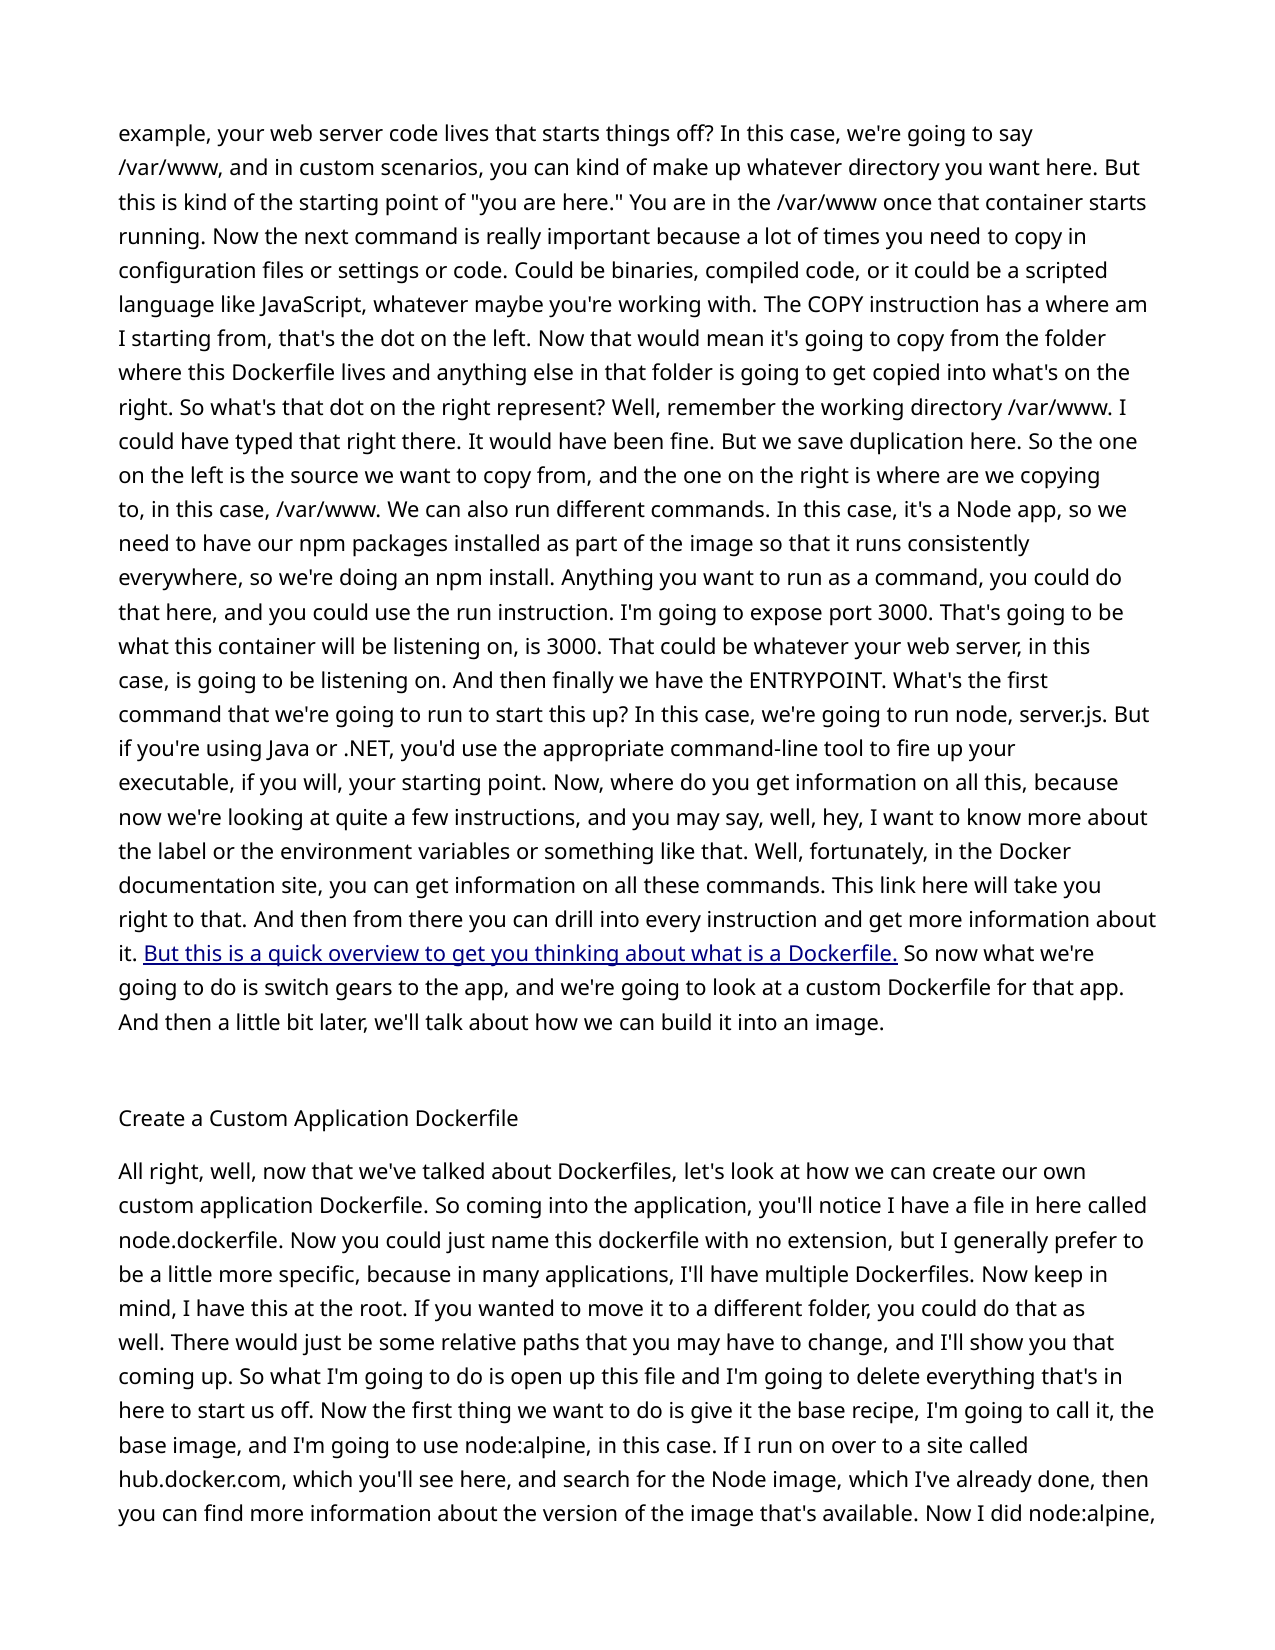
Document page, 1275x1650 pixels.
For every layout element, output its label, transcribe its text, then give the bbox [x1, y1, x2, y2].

subtitle Create a Custom Application Dockerfile [118, 1103, 1157, 1133]
text All right, well, now that we've talked about Dockerfiles, let's look at how we can create our own custom application Dockerfile. So coming into the application, you'll notice I have a file in here called node.dockerfile. Now you could just name this dockerfile with no extension, but I generally prefer to be a little more specific, because in many applications, I'll have multiple Dockerfiles. Now keep in mind, I have this at the root. If you wanted to move it to a different folder, you could do that as well. There would just be some relative paths that you may have to change, and I'll show you that coming up. So what I'm going to do is open up this file and I'm going to delete everything that's in here to start us off. Now the first thing we want to do is give it the base recipe, I'm going to call it, the base image, and I'm going to use node:alpine, in this case. If I run on over to a site called hub.docker.com, which you'll see here, and search for the Node image, which I've already done, then you can find more information about the version of the image that's available. Now I did node:alpine, [118, 1156, 1157, 1528]
text example, your web server code lives that starts things off? In this case, we're going to say /var/www, and in custom scenarios, you can kind of make up whatever directory you want here. But this is kind of the starting point of "you are here." You are in the /var/www once that container starts running. Now the next command is really important because a lot of times you need to copy in configuration files or settings or code. Could be binaries, compiled code, or it could be a scripted language like JavaScript, whatever maybe you're working with. The COPY instruction has a where am I starting from, that's the dot on the left. Now that would mean it's going to copy from the folder where this Dockerfile lives and anything else in that folder is going to get copied into what's on the right. So what's that dot on the right represent? Well, remember the working directory /var/www. I could have typed that right there. It would have been fine. But we save duplication here. So the one on the left is the source we want to copy from, and the one on the right is where are we copying to, in this case, /var/www. We can also run different commands. In this case, it's a Node app, so we need to have our npm packages installed as part of the image so that it runs consistently everywhere, so we're doing an npm install. Anything you want to run as a command, you could do that here, and you could use the run instruction. I'm going to expose port 3000. That's going to be what this container will be listening on, is 3000. That could be whatever your web server, in this case, is going to be listening on. And then finally we have the ENTRYPOINT. What's the first command that we're going to run to start this up? In this case, we're going to run node, server.js. But if you're using Java or .NET, you'd use the appropriate command‑line tool to fire up your executable, if you will, your starting point. Now, where do you get information on all this, because now we're looking at quite a few instructions, and you may say, well, hey, I want to know more about the label or the environment variables or something like that. Well, fortunately, in the Docker documentation site, you can get information on all these commands. This link here will take you right to that. And then from there you can drill into every instruction and get more information about it. But this is a quick overview to get you thinking about what is a Dockerfile. So now what we're going to do is switch gears to the app, and we're going to look at a custom Dockerfile for that app. And then a little bit later, we'll talk about how we can build it into an image. [118, 118, 1157, 1036]
